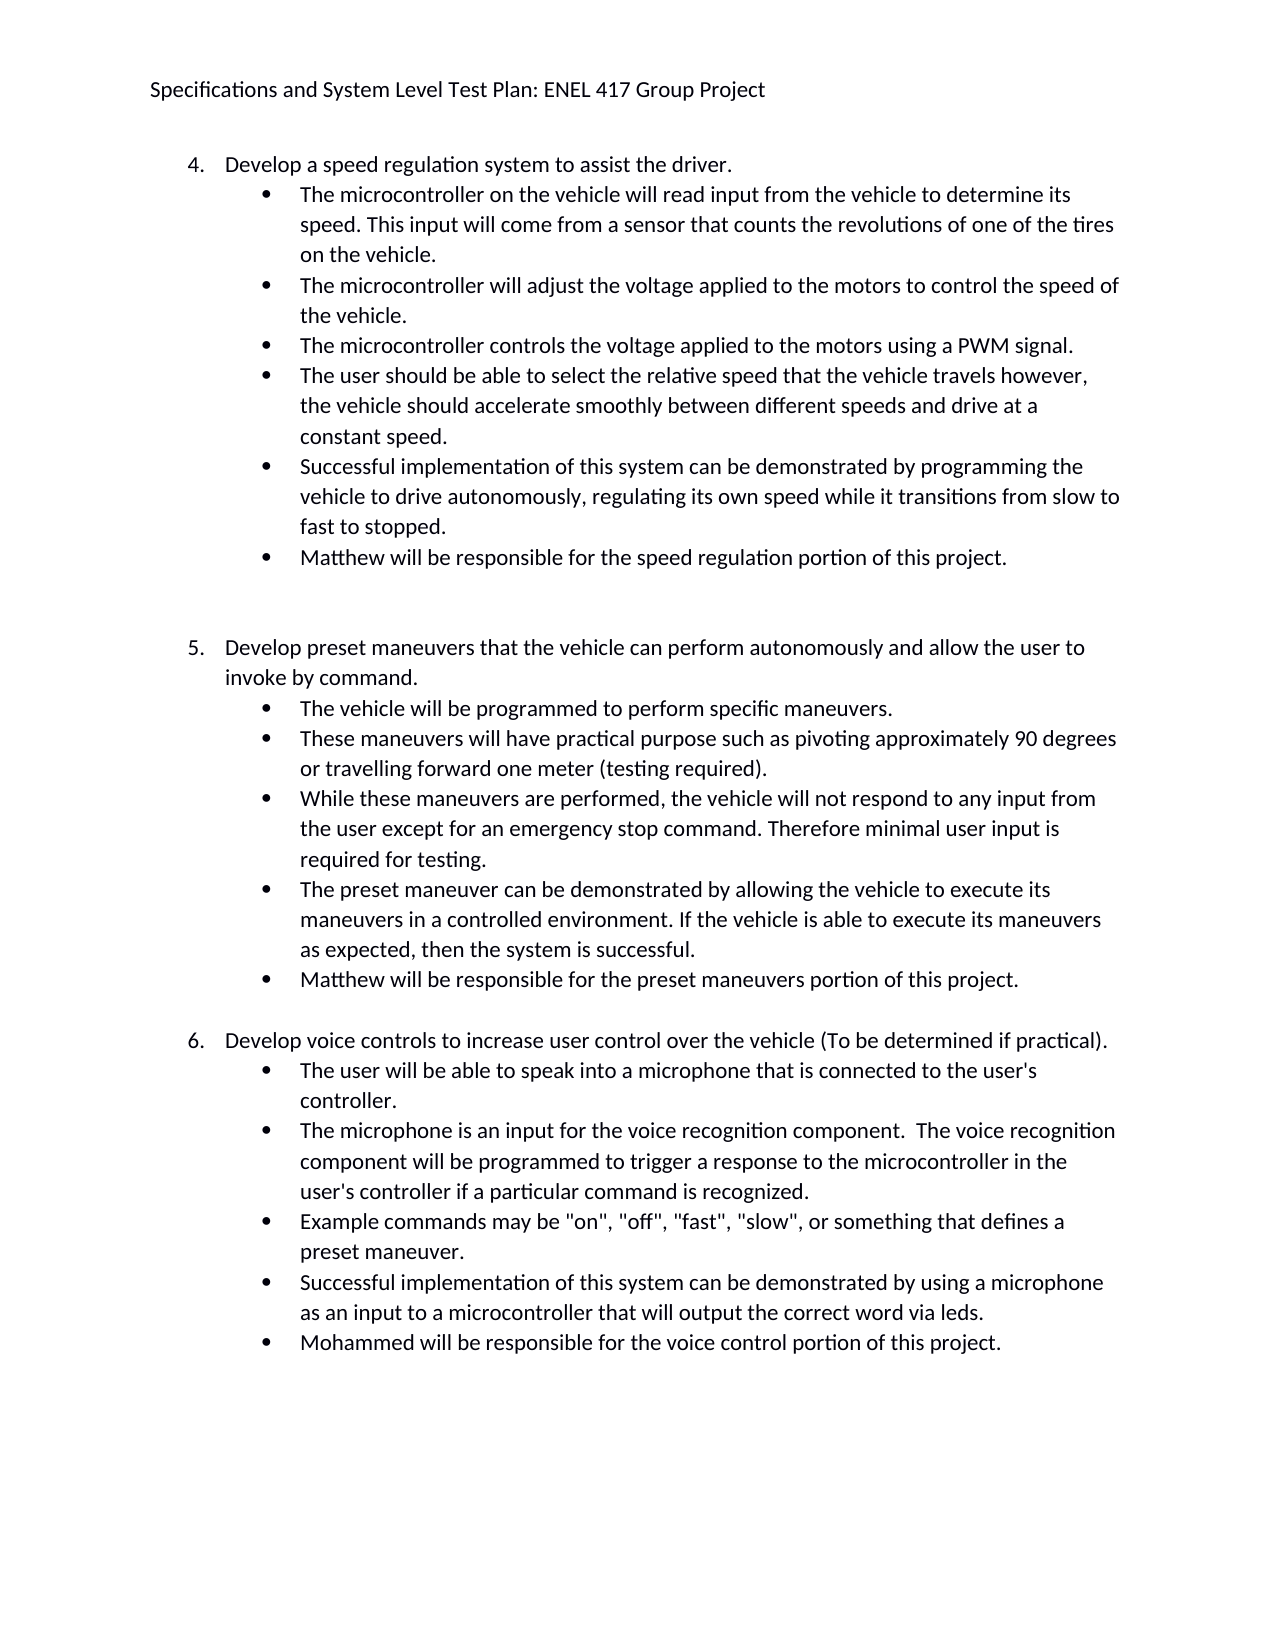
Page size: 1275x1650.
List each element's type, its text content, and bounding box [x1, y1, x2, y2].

list Successful implementation of this system can be demonstrated by programming the vehicle to drive autonomously, regulating its own speed while it transitions from slow to fast to stopped. [262, 452, 1125, 541]
list Matthew will be responsible for the speed regulation portion of this project. [262, 543, 1125, 601]
list The microcontroller controls the voltage applied to the motors using a PWM signal. [262, 331, 1125, 359]
list The user will be able to speak into a microphone that is connected to the user's controller. [262, 1056, 1125, 1114]
list Develop preset maneuvers that the vehicle can perform autonomously and allow the user to invoke by command. [187, 633, 1125, 692]
list The microcontroller will adjust the voltage applied to the motors to control the speed of the vehicle. [262, 271, 1125, 329]
list Develop voice controls to increase user control over the vehicle (To be determined if practical). [187, 1026, 1125, 1054]
list Matthew will be responsible for the preset maneuvers portion of this project. [262, 966, 1125, 1024]
list The microphone is an input for the voice recognition component. The voice recognition component will be programmed to trigger a response to the microcontroller in the user's controller if a particular command is recognized. [262, 1117, 1125, 1205]
list The user should be able to select the relative speed that the vehicle travels however, the vehicle should accelerate smoothly between different speeds and drive at a constant speed. [262, 361, 1125, 450]
list The vehicle will be programmed to perform specific maneuvers. [262, 694, 1125, 722]
list Develop a speed regulation system to assist the driver. [187, 150, 1125, 178]
list The preset maneuver can be demonstrated by allowing the vehicle to execute its maneuvers in a controlled environment. If the vehicle is able to execute its maneuvers as expected, then the system is successful. [262, 875, 1125, 963]
list Example commands may be "on", "off", "fast", "slow", or something that defines a preset maneuver. [262, 1207, 1125, 1266]
list While these maneuvers are performed, the vehicle will not respond to any input from the user except for an emergency stop command. Therefore minimal user input is required for testing. [262, 784, 1125, 873]
list These maneuvers will have practical purpose such as pivoting approximately 90 degrees or travelling forward one meter (testing required). [262, 724, 1125, 782]
list Mohammed will be responsible for the voice control portion of this project. [262, 1328, 1125, 1356]
list The microcontroller on the vehicle will read input from the vehicle to determine its speed. This input will come from a sensor that counts the revolutions of one of the tires on the vehicle. [262, 180, 1125, 269]
list Successful implementation of this system can be demonstrated by using a microphone as an input to a microcontroller that will output the correct word via leds. [262, 1268, 1125, 1326]
